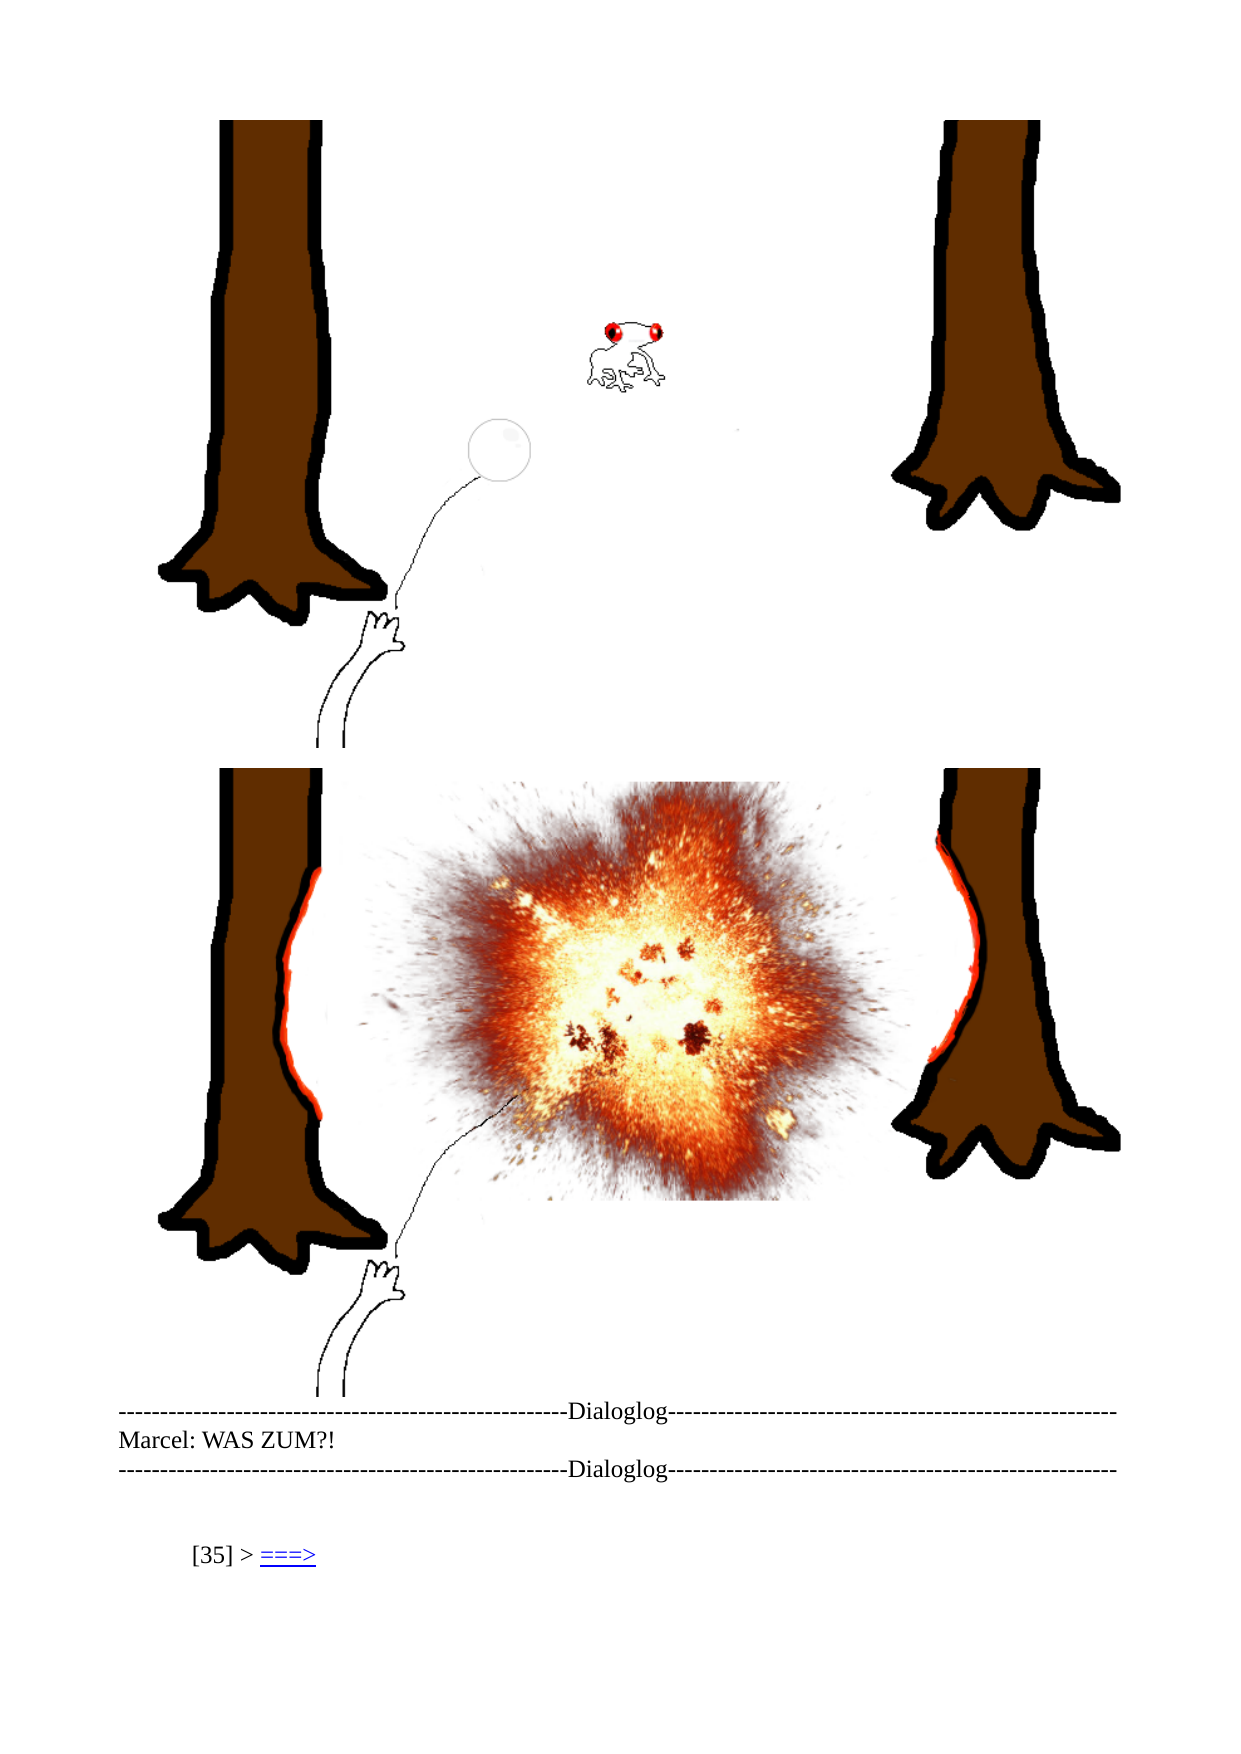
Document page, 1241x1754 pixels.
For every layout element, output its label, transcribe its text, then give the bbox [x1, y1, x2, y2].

text ------------------------------------------------------Dialoglog------------------------------------------------------ [118, 1454, 1122, 1483]
text Marcel: WAS ZUM?! [118, 1425, 1122, 1454]
text ------------------------------------------------------Dialoglog------------------------------------------------------ [118, 1397, 1122, 1425]
text [35] > ===> [118, 1540, 1122, 1569]
text [118, 748, 1122, 768]
